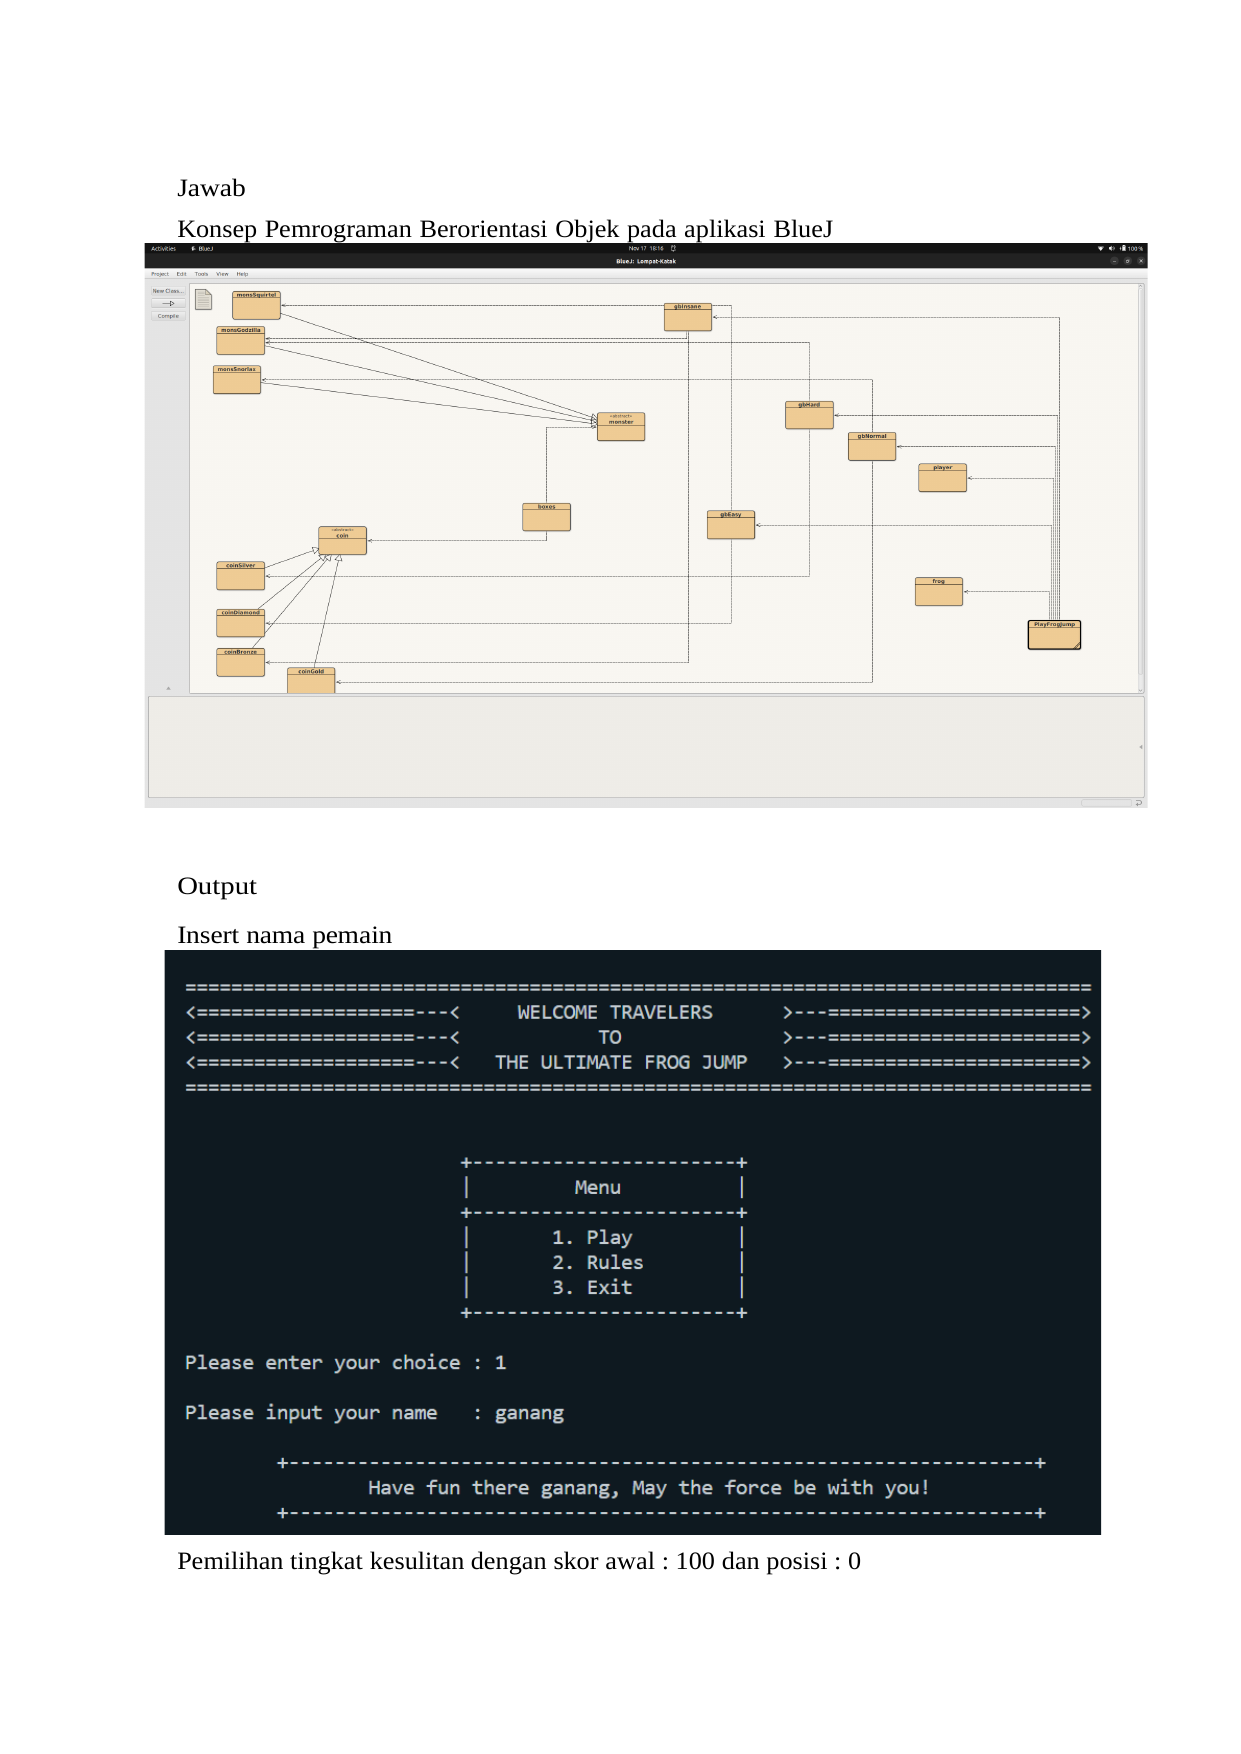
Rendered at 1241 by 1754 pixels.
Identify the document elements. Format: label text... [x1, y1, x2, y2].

text Output [177, 871, 1128, 900]
text Konsep Pemrograman Berorientasi Objek pada aplikasi BlueJ [177, 214, 1128, 243]
text Jawab [177, 173, 1128, 202]
picture [164, 950, 1102, 1535]
picture [144, 243, 1148, 808]
text Pemilihan tingkat kesulitan dengan skor awal : 100 dan posisi : 0 [177, 1546, 1128, 1574]
text Insert nama pemain [177, 921, 1128, 949]
